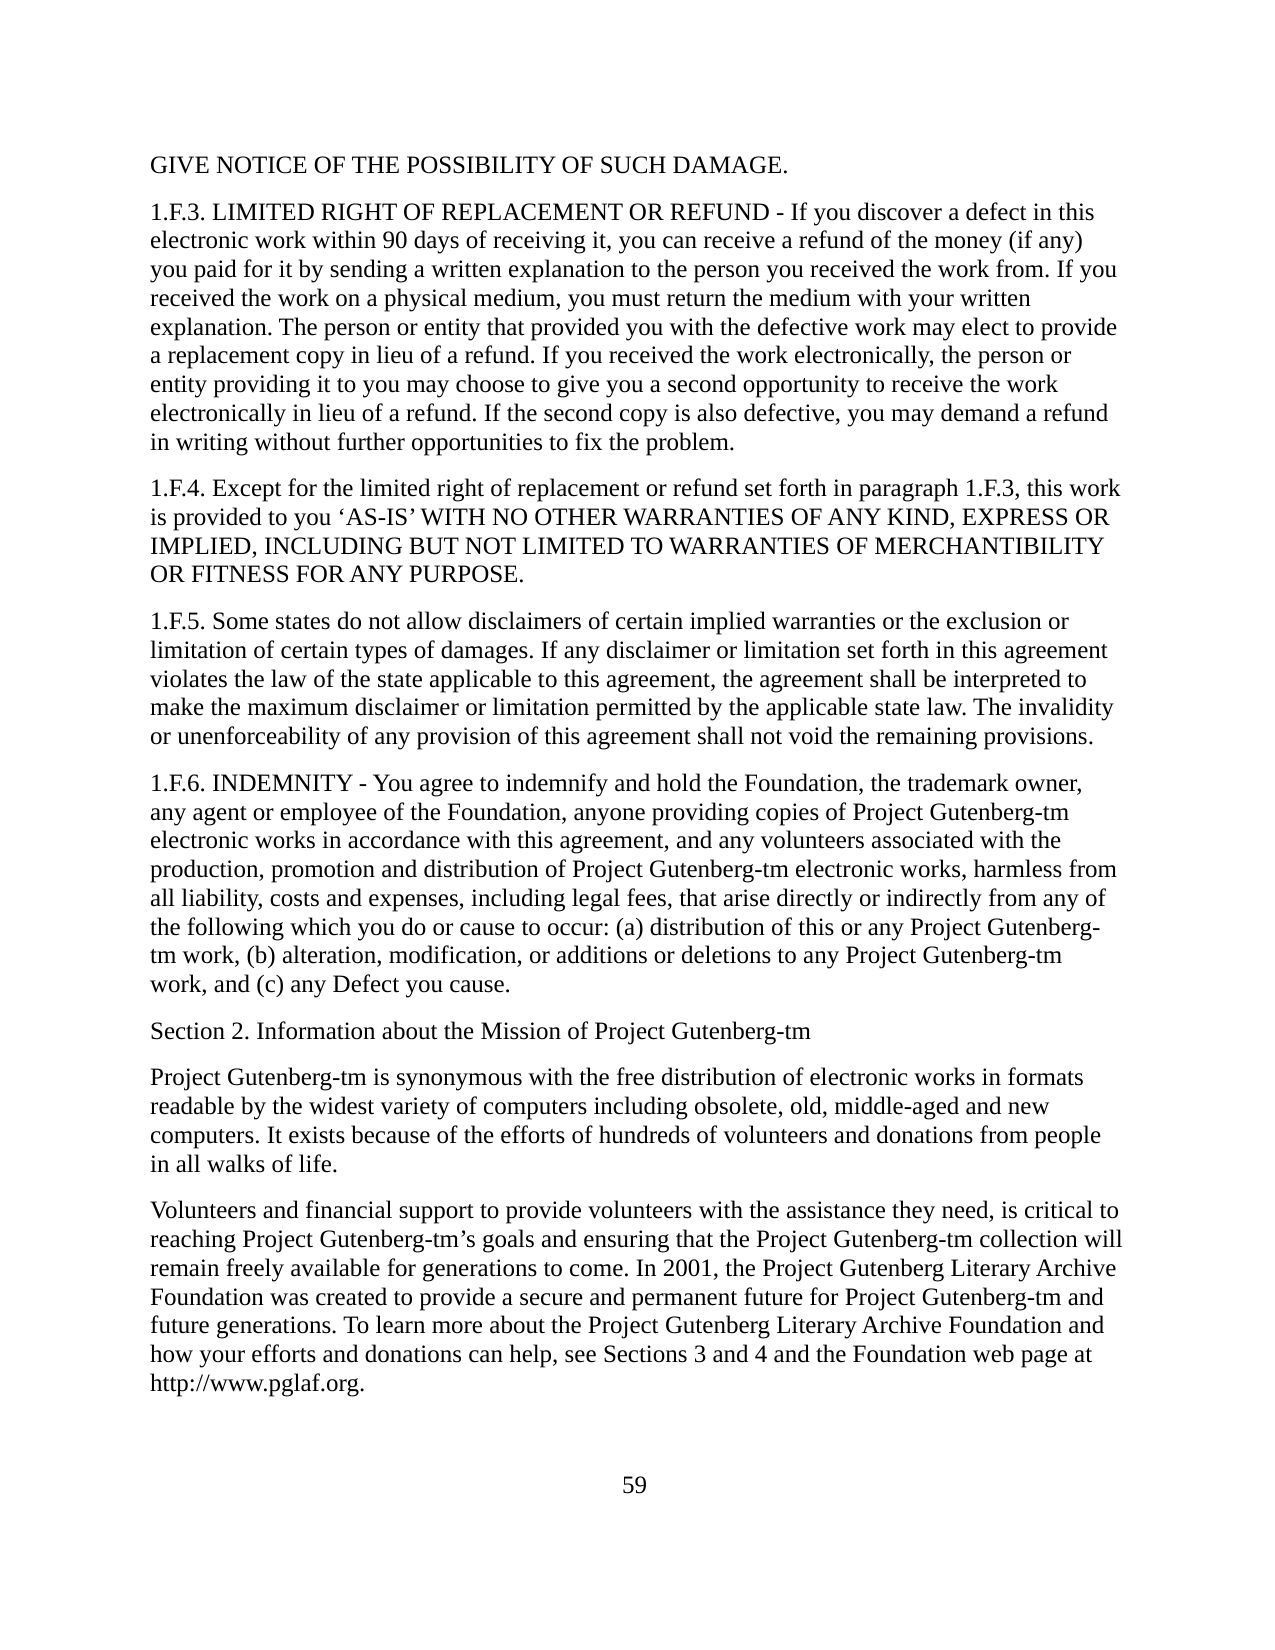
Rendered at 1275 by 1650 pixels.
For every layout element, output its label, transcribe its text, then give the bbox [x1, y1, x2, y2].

text 1.F.6. INDEMNITY - You agree to indemnify and hold the Foundation, the trademark owner, any agent or employee of the Foundation, anyone providing copies of Project Gutenberg-tm electronic works in accordance with this agreement, and any volunteers associated with the production, promotion and distribution of Project Gutenberg-tm electronic works, harmless from all liability, costs and expenses, including legal fees, that arise directly or indirectly from any of the following which you do or cause to occur: (a) distribution of this or any Project Gutenberg-tm work, (b) alteration, modification, or additions or deletions to any Project Gutenberg-tm work, and (c) any Defect you cause. [150, 768, 1125, 998]
text Section 2. Information about the Mission of Project Gutenberg-tm [150, 1016, 1125, 1044]
text Project Gutenberg-tm is synonymous with the free distribution of electronic works in formats readable by the widest variety of computers including obsolete, old, middle-aged and new computers. It exists because of the efforts of hundreds of volunteers and donations from people in all walks of life. [150, 1062, 1125, 1177]
text GIVE NOTICE OF THE POSSIBILITY OF SUCH DAMAGE. [150, 150, 1125, 179]
text Volunteers and financial support to provide volunteers with the assistance they need, is critical to reaching Project Gutenberg-tm’s goals and ensuring that the Project Gutenberg-tm collection will remain freely available for generations to come. In 2001, the Project Gutenberg Literary Archive Foundation was created to provide a secure and permanent future for Project Gutenberg-tm and future generations. To learn more about the Project Gutenberg Literary Archive Foundation and how your efforts and donations can help, see Sections 3 and 4 and the Foundation web page at http://www.pglaf.org. [150, 1195, 1125, 1397]
text 1.F.5. Some states do not allow disclaimers of certain implied warranties or the exclusion or limitation of certain types of damages. If any disclaimer or limitation set forth in this agreement violates the law of the state applicable to this agreement, the agreement shall be interpreted to make the maximum disclaimer or limitation permitted by the applicable state law. The invalidity or unenforceability of any provision of this agreement shall not void the remaining provisions. [150, 606, 1125, 750]
text 1.F.3. LIMITED RIGHT OF REPLACEMENT OR REFUND - If you discover a defect in this electronic work within 90 days of receiving it, you can receive a refund of the money (if any) you paid for it by sending a written explanation to the person you received the work from. If you received the work on a physical medium, you must return the medium with your written explanation. The person or entity that provided you with the defective work may elect to provide a replacement copy in lieu of a refund. If you received the work electronically, the person or entity providing it to you may choose to give you a second opportunity to receive the work electronically in lieu of a refund. If the second copy is also defective, you may demand a refund in writing without further opportunities to fix the problem. [150, 197, 1125, 455]
text 1.F.4. Except for the limited right of replacement or refund set forth in paragraph 1.F.3, this work is provided to you ‘AS-IS’ WITH NO OTHER WARRANTIES OF ANY KIND, EXPRESS OR IMPLIED, INCLUDING BUT NOT LIMITED TO WARRANTIES OF MERCHANTIBILITY OR FITNESS FOR ANY PURPOSE. [150, 473, 1125, 588]
